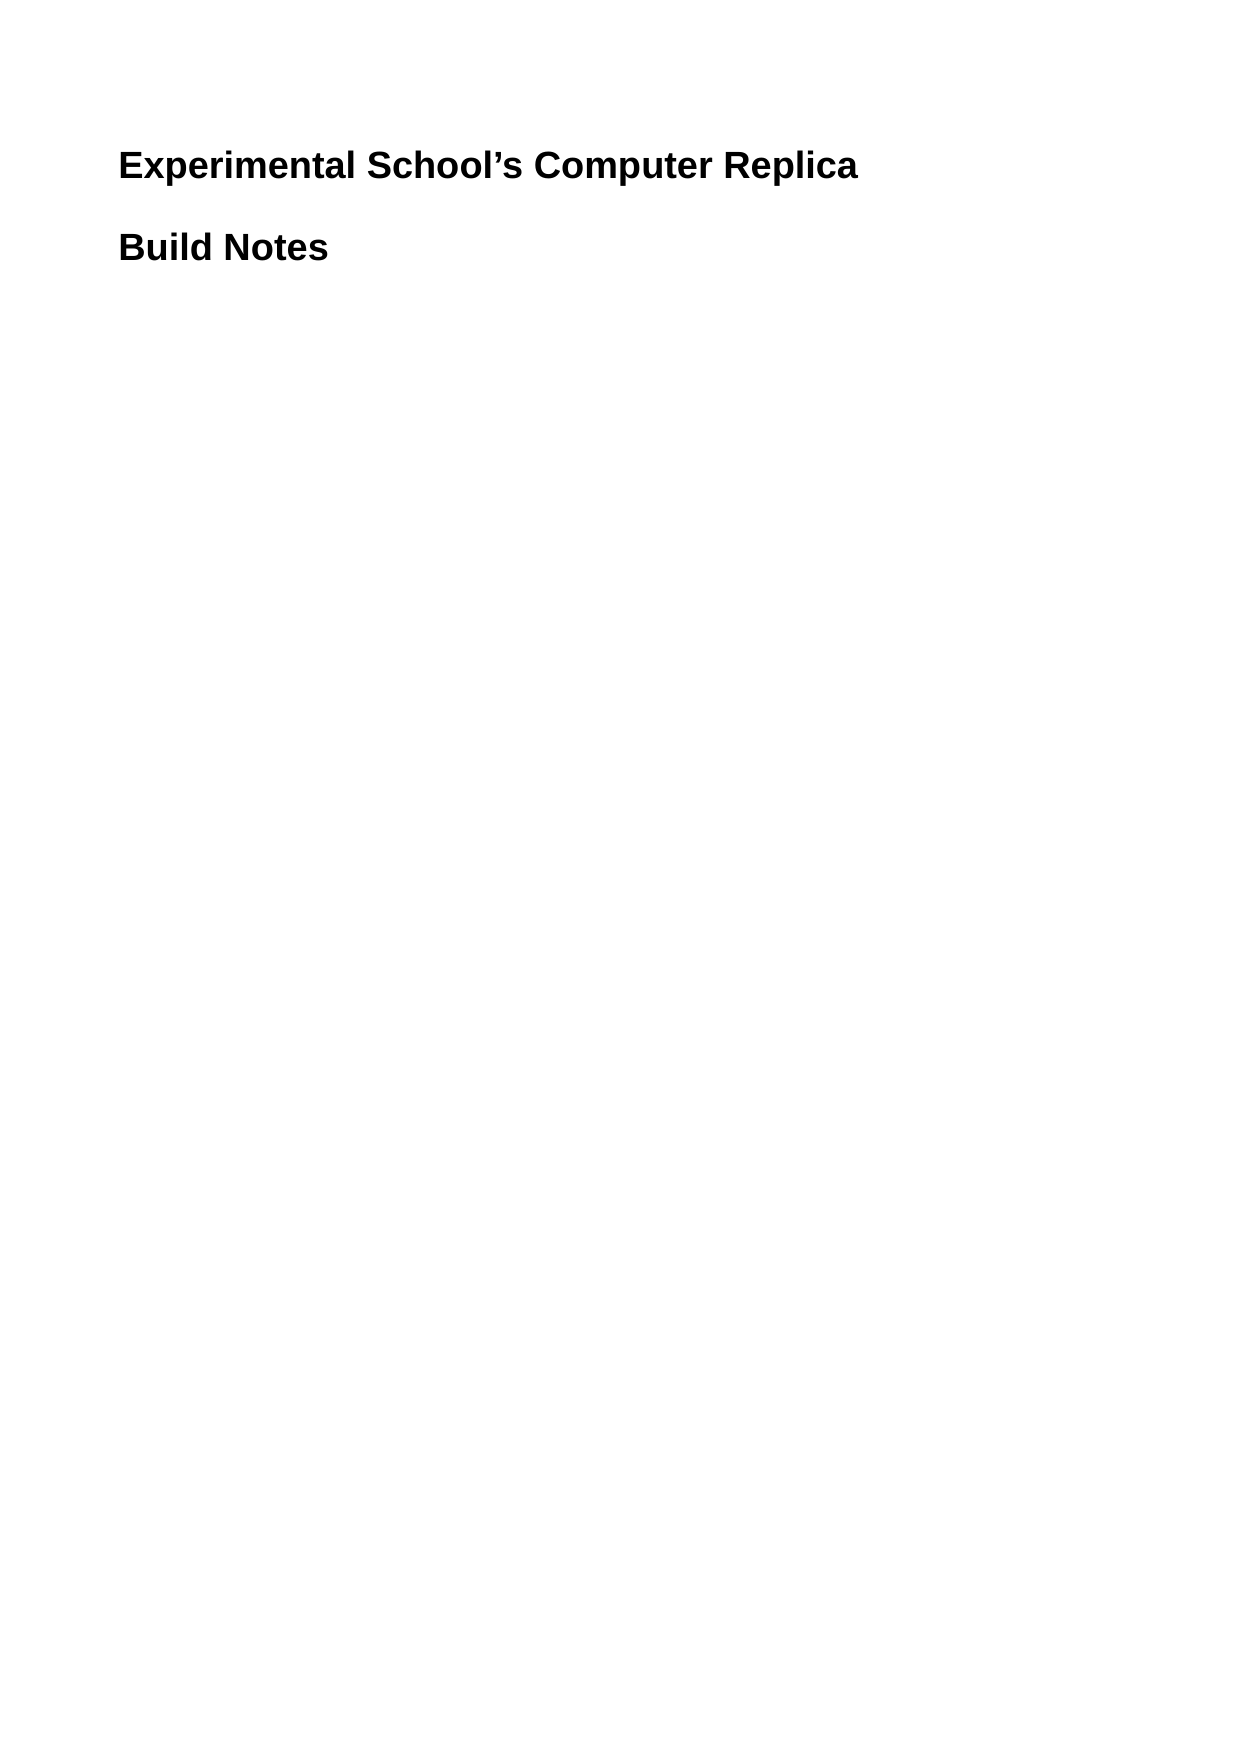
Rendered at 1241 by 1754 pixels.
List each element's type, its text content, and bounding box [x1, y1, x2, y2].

subtitle Experimental School’s Computer Replica [118, 143, 1122, 187]
subtitle Build Notes [118, 224, 1122, 268]
